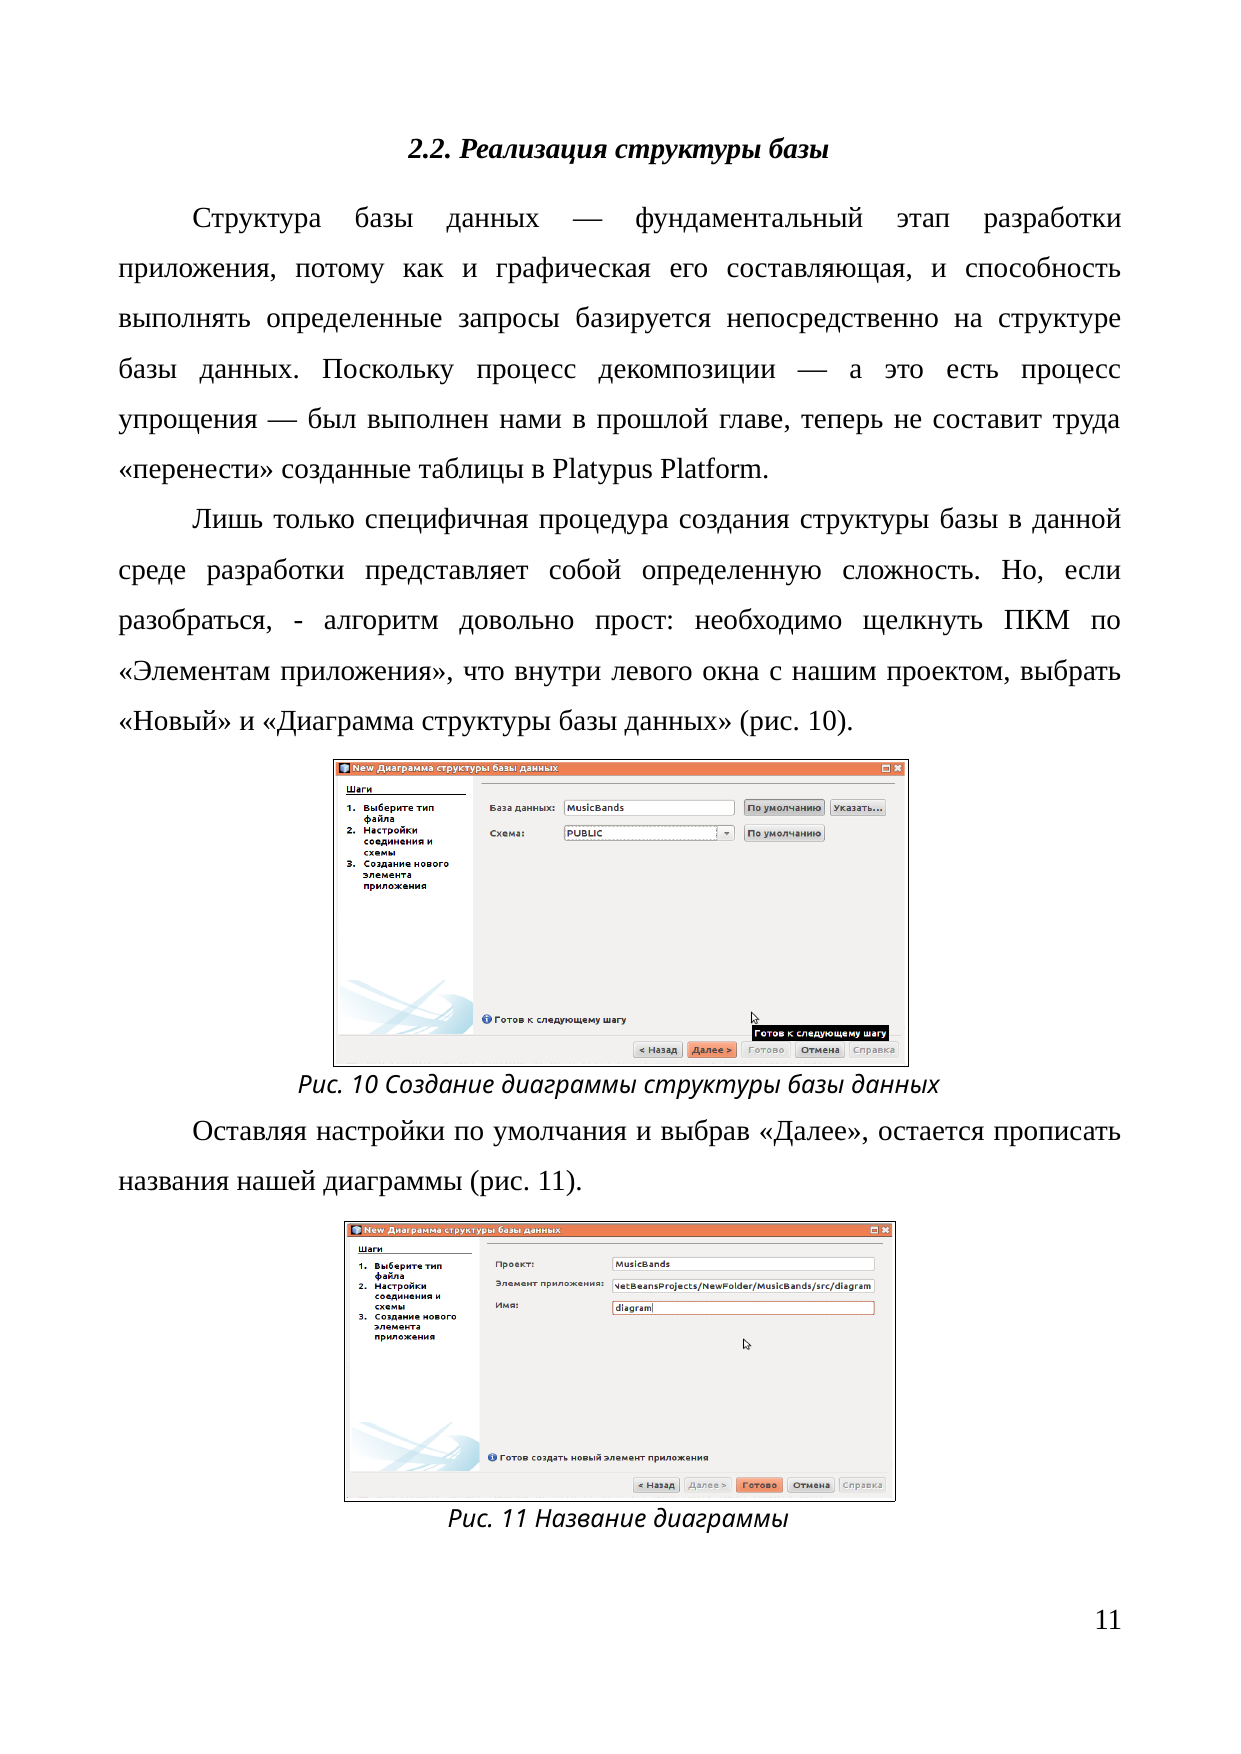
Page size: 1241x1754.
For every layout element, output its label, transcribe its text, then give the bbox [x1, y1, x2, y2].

text Лишь только специфичная процедура создания структуры базы в данной среде разработки представляет собой определенную сложность. Но, если разобраться, - алгоритм довольно прост: необходимо щелкнуть ПКМ по «Элементам приложения», что внутри левого окна с нашим проектом, выбрать «Новый» и «Диаграмма структуры базы данных» (рис. 10). [118, 502, 1122, 736]
text Оставляя настройки по умолчания и выбрав «Далее», остается прописать названия нашей диаграммы (рис. 11). [118, 1113, 1122, 1197]
subtitle Реализация структуры базы [118, 131, 1122, 165]
picture [335, 762, 905, 1064]
text Структура базы данных — фундаментальный этап разработки приложения, потому как и графическая его составляющая, и способность выполнять определенные запросы базируется непосредственно на структуре базы данных. Поскольку процесс декомпозиции — а это есть процесс упрощения — был выполнен нами в прошлой главе, теперь не составит труда «перенести» созданные таблицы в Platypus Platform. [118, 200, 1122, 485]
picture [346, 1223, 893, 1498]
table_header Рис. 10 Создание диаграммы структуры базы данных [118, 753, 1122, 1113]
table_header Рис. 11 Название диаграммы [116, 1214, 1123, 1547]
